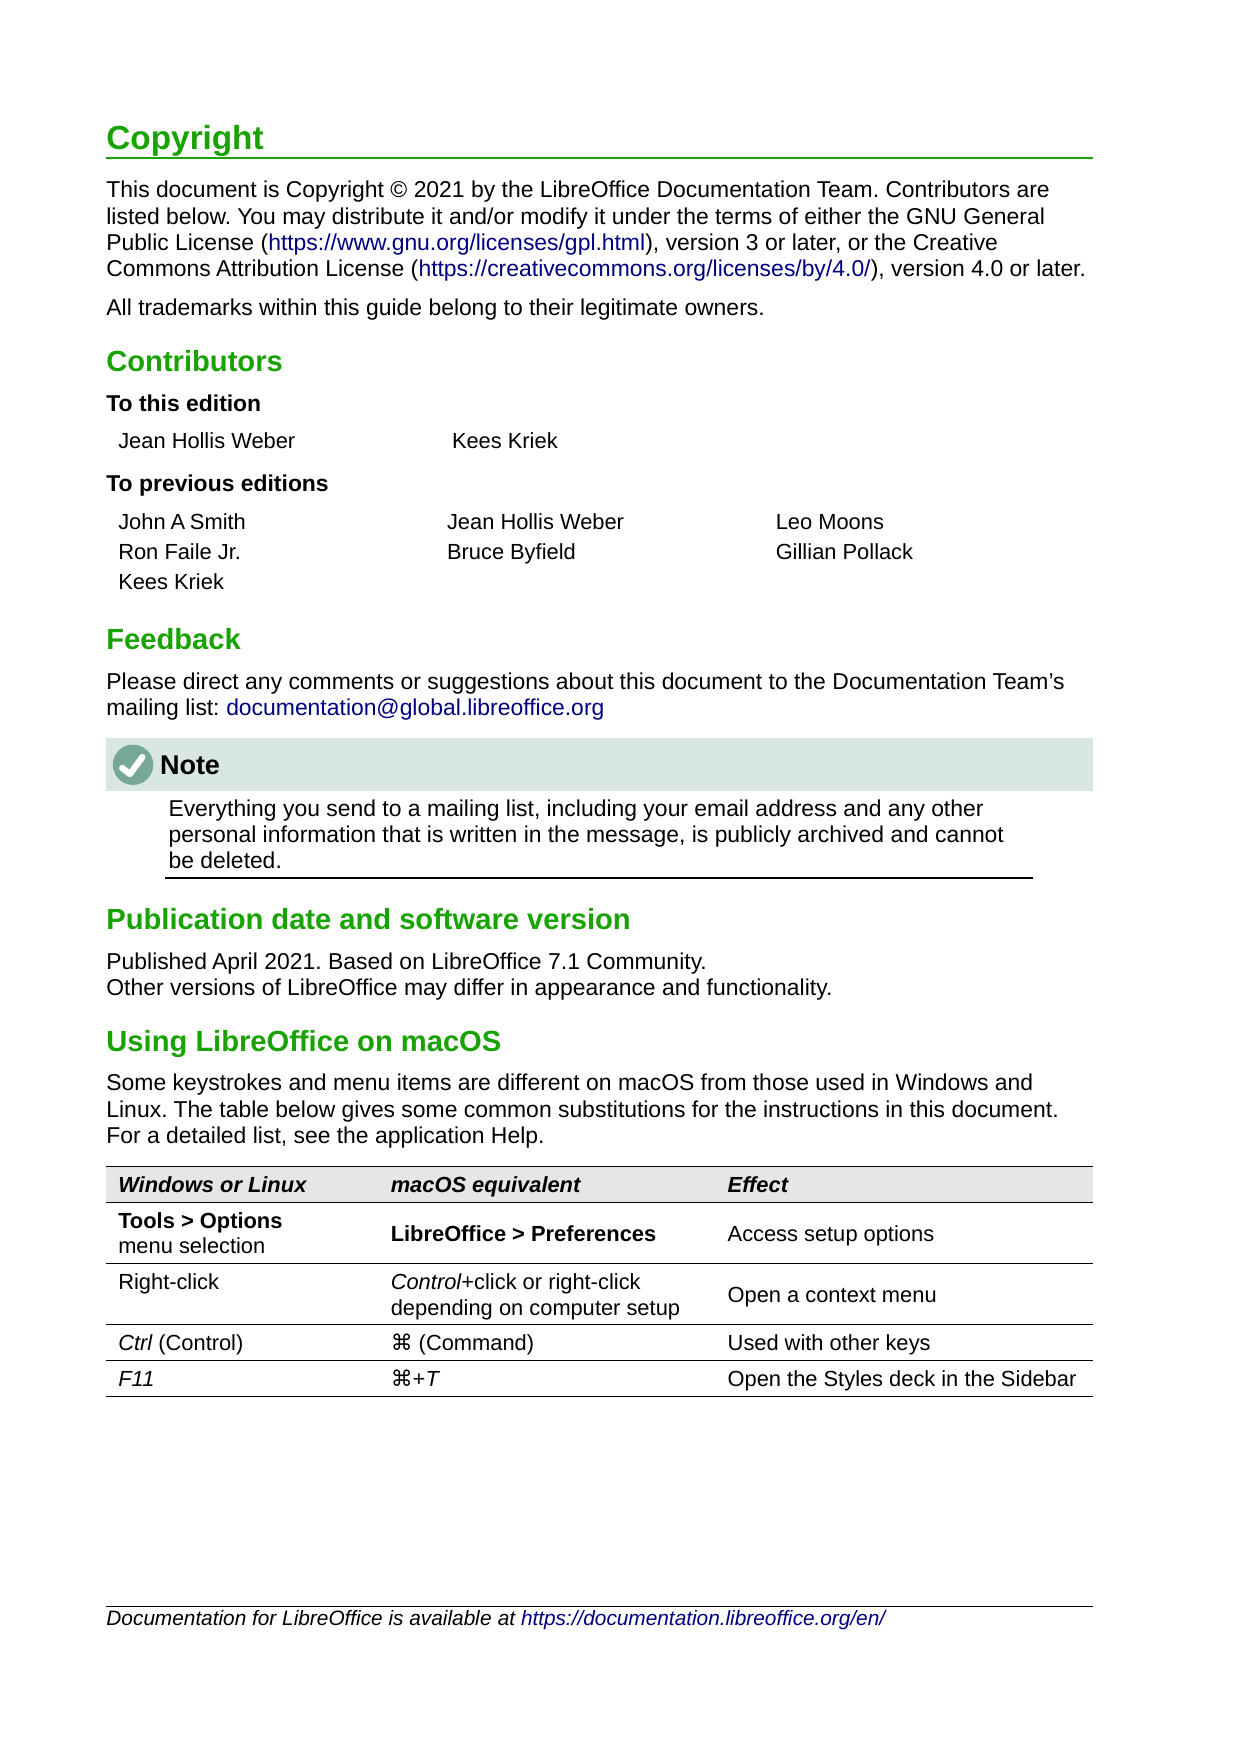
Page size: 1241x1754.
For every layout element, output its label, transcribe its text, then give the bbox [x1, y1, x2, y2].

table_cell Bruce Byfield [435, 539, 764, 569]
subtitle Using LibreOffice on macOS [106, 1024, 1093, 1057]
table_cell Right-click [106, 1264, 379, 1324]
table_cell F11 [106, 1361, 379, 1396]
subtitle Publication date and software version [106, 902, 1093, 936]
subtitle Note [106, 738, 1093, 791]
text Everything you send to a mailing list, including your email address and any other personal information that is written in the message, is publicly archived and cannot be deleted. [165, 791, 1033, 877]
table_cell Kees Kriek [106, 569, 435, 599]
subtitle Copyright [106, 118, 1093, 157]
table_header John A Smith [106, 509, 435, 539]
table_header [766, 429, 1093, 458]
text Published April 2021. Based on LibreOffice 7.1 Community. Other versions of LibreOffice may differ in appearance and functionality. [106, 948, 1093, 1000]
subtitle Feedback [106, 622, 1093, 656]
table_header Effect [716, 1167, 1093, 1202]
text To previous editions [106, 470, 1093, 496]
table_header macOS equivalent [379, 1167, 716, 1202]
table_cell Tools > Options menu selection [106, 1203, 379, 1263]
table_header Kees Kriek [440, 429, 766, 458]
table_cell Open a context menu [716, 1264, 1093, 1324]
subtitle Contributors [106, 344, 1093, 378]
table_cell LibreOffice > Preferences [379, 1203, 716, 1263]
text All trademarks within this guide belong to their legitimate owners. [106, 294, 1093, 321]
table_header Jean Hollis Weber [106, 429, 440, 458]
text Please direct any comments or suggestions about this document to the Documentation Team’s mailing list: documentation@global.libreoffice.org [106, 668, 1093, 720]
table_header Windows or Linux [106, 1167, 379, 1202]
table_cell Access setup options [716, 1203, 1093, 1263]
table_cell Used with other keys [716, 1325, 1093, 1360]
table_cell ⌘ (Command) [379, 1325, 716, 1360]
table_cell Gillian Pollack [764, 539, 1093, 569]
text To this edition [106, 389, 1093, 416]
text Some keystrokes and menu items are different on macOS from those used in Windows and Linux. The table below gives some common substitutions for the instructions in this document. For a detailed list, see the application Help. [106, 1069, 1093, 1148]
table_cell Ctrl (Control) [106, 1325, 379, 1360]
table_cell Ron Faile Jr. [106, 539, 435, 569]
table_cell [435, 569, 764, 599]
table_cell Open the Styles deck in the Sidebar [716, 1361, 1093, 1396]
table_header Jean Hollis Weber [435, 509, 764, 539]
table_cell [764, 569, 1093, 599]
text This document is Copyright © 2021 by the LibreOffice Documentation Team. Contributors are listed below. You may distribute it and/or modify it under the terms of either the GNU General Public License (https://www.gnu.org/licenses/gpl.html), version 3 or later, or the Creative Commons Attribution License (https://creativecommons.org/licenses/by/4.0/), version 4.0 or later. [106, 176, 1093, 282]
table_header Leo Moons [764, 509, 1093, 539]
table_cell ⌘+T [379, 1361, 716, 1396]
table_cell Control+click or right-click depending on computer setup [379, 1264, 716, 1324]
